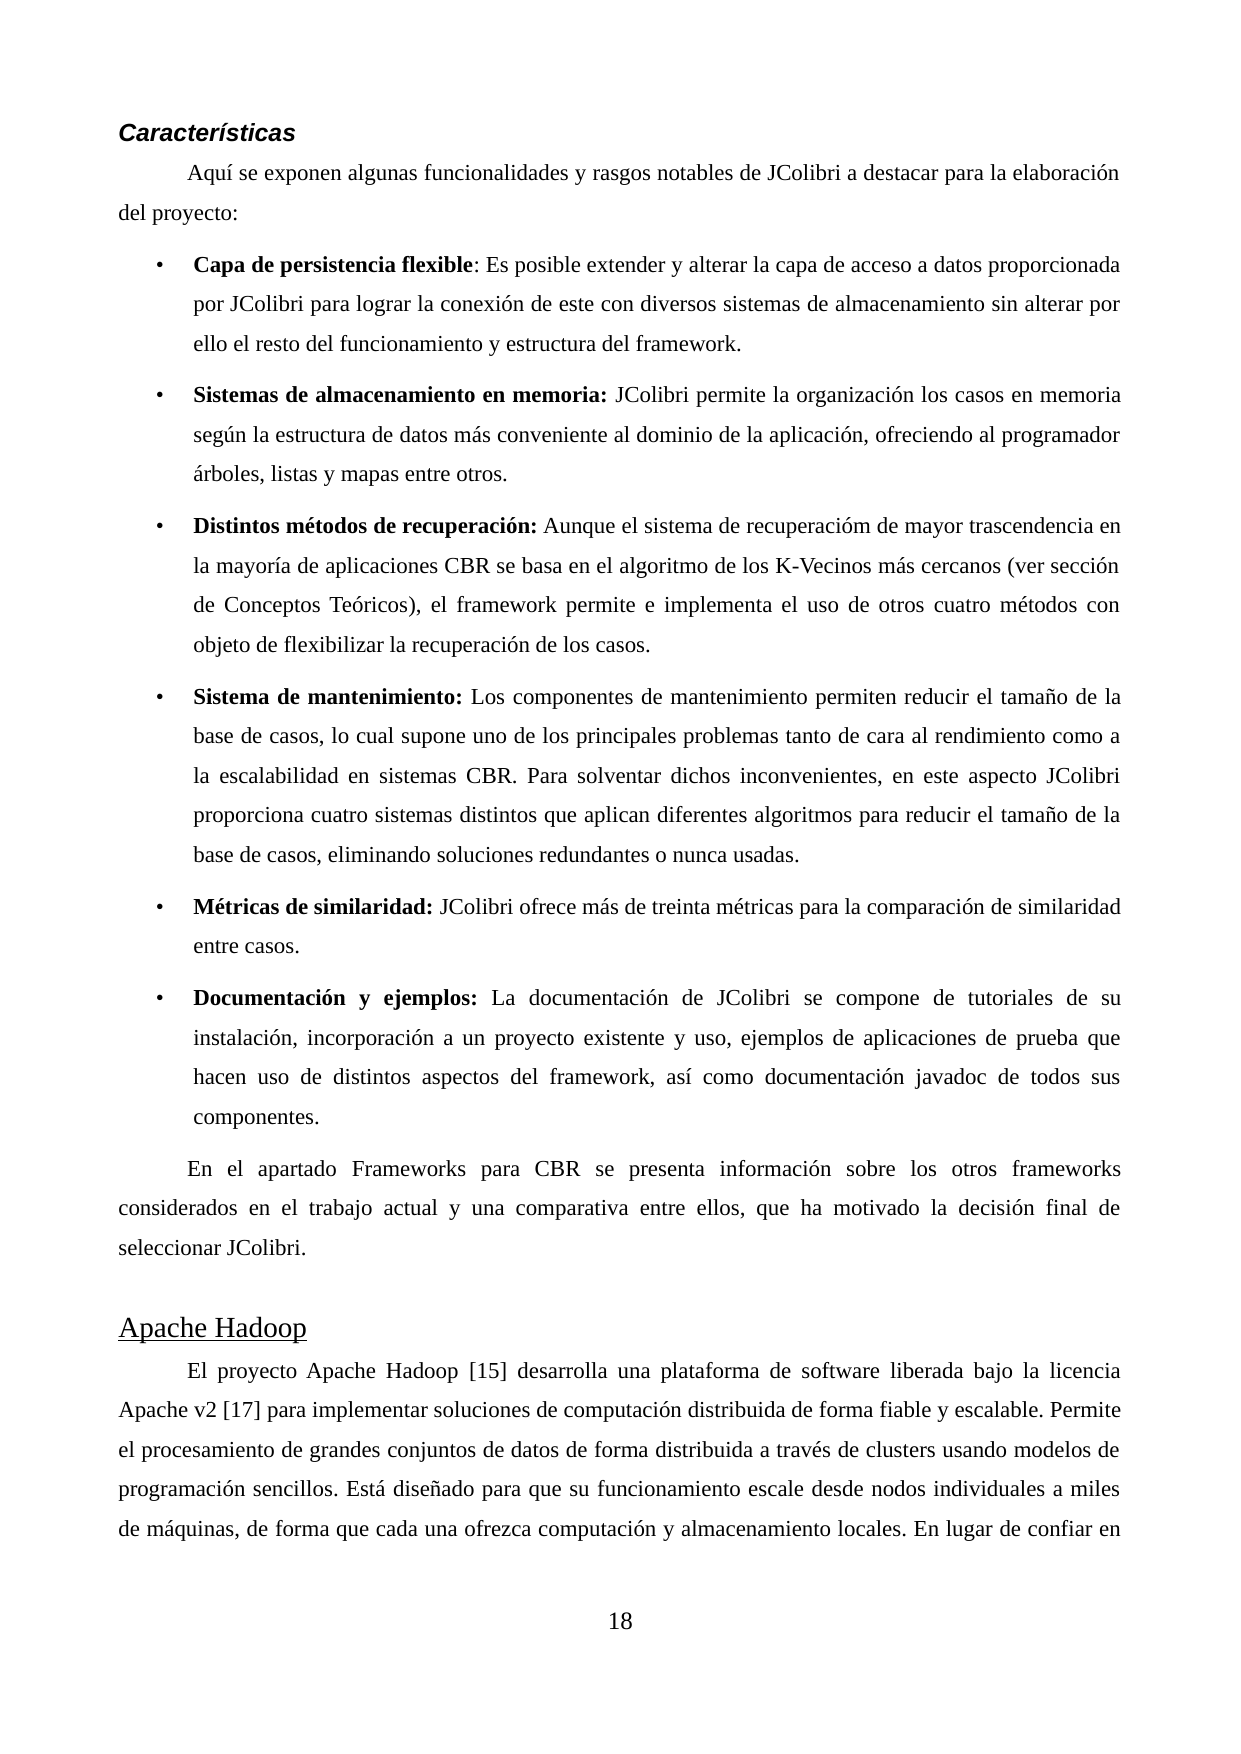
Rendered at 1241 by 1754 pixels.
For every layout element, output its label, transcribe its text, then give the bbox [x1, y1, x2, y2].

list Distintos métodos de recuperación: Aunque el sistema de recuperacióm de mayor trascendencia en la mayoría de aplicaciones CBR se basa en el algoritmo de los K-Vecinos más cercanos (ver sección de Conceptos Teóricos), el framework permite e implementa el uso de otros cuatro métodos con objeto de flexibilizar la recuperación de los casos. [156, 512, 1122, 657]
list Sistemas de almacenamiento en memoria: JColibri permite la organización los casos en memoria según la estructura de datos más conveniente al dominio de la aplicación, ofreciendo al programador árboles, listas y mapas entre otros. [156, 382, 1122, 487]
list Documentación y ejemplos: La documentación de JColibri se compone de tutoriales de su instalación, incorporación a un proyecto existente y uso, ejemplos de aplicaciones de prueba que hacen uso de distintos aspectos del framework, así como documentación javadoc de todos sus componentes. [156, 984, 1122, 1129]
text El proyecto Apache Hadoop [15] desarrolla una plataforma de software liberada bajo la licencia Apache v2 [17] para implementar soluciones de computación distribuida de forma fiable y escalable. Permite el procesamiento de grandes conjuntos de datos de forma distribuida a través de clusters usando modelos de programación sencillos. Está diseñado para que su funcionamiento escale desde nodos individuales a miles de máquinas, de forma que cada una ofrezca computación y almacenamiento locales. En lugar de confiar en [118, 1357, 1122, 1541]
list Métricas de similaridad: JColibri ofrece más de treinta métricas para la comparación de similaridad entre casos. [156, 893, 1122, 959]
list Sistema de mantenimiento: Los componentes de mantenimiento permiten reducir el tamaño de la base de casos, lo cual supone uno de los principales problemas tanto de cara al rendimiento como a la escalabilidad en sistemas CBR. Para solventar dichos inconvenientes, en este aspecto JColibri proporciona cuatro sistemas distintos que aplican diferentes algoritmos para reducir el tamaño de la base de casos, eliminando soluciones redundantes o nunca usadas. [156, 683, 1122, 867]
list Capa de persistencia flexible: Es posible extender y alterar la capa de acceso a datos proporcionada por JColibri para lograr la conexión de este con diversos sistemas de almacenamiento sin alterar por ello el resto del funcionamiento y estructura del framework. [156, 251, 1122, 356]
text Aquí se exponen algunas funcionalidades y rasgos notables de JColibri a destacar para la elaboración del proyecto: [118, 159, 1122, 225]
subtitle Características [118, 118, 1122, 147]
subtitle Apache Hadoop [118, 1311, 1122, 1344]
text En el apartado Frameworks para CBR se presenta información sobre los otros frameworks considerados en el trabajo actual y una comparativa entre ellos, que ha motivado la decisión final de seleccionar JColibri. [118, 1155, 1122, 1260]
